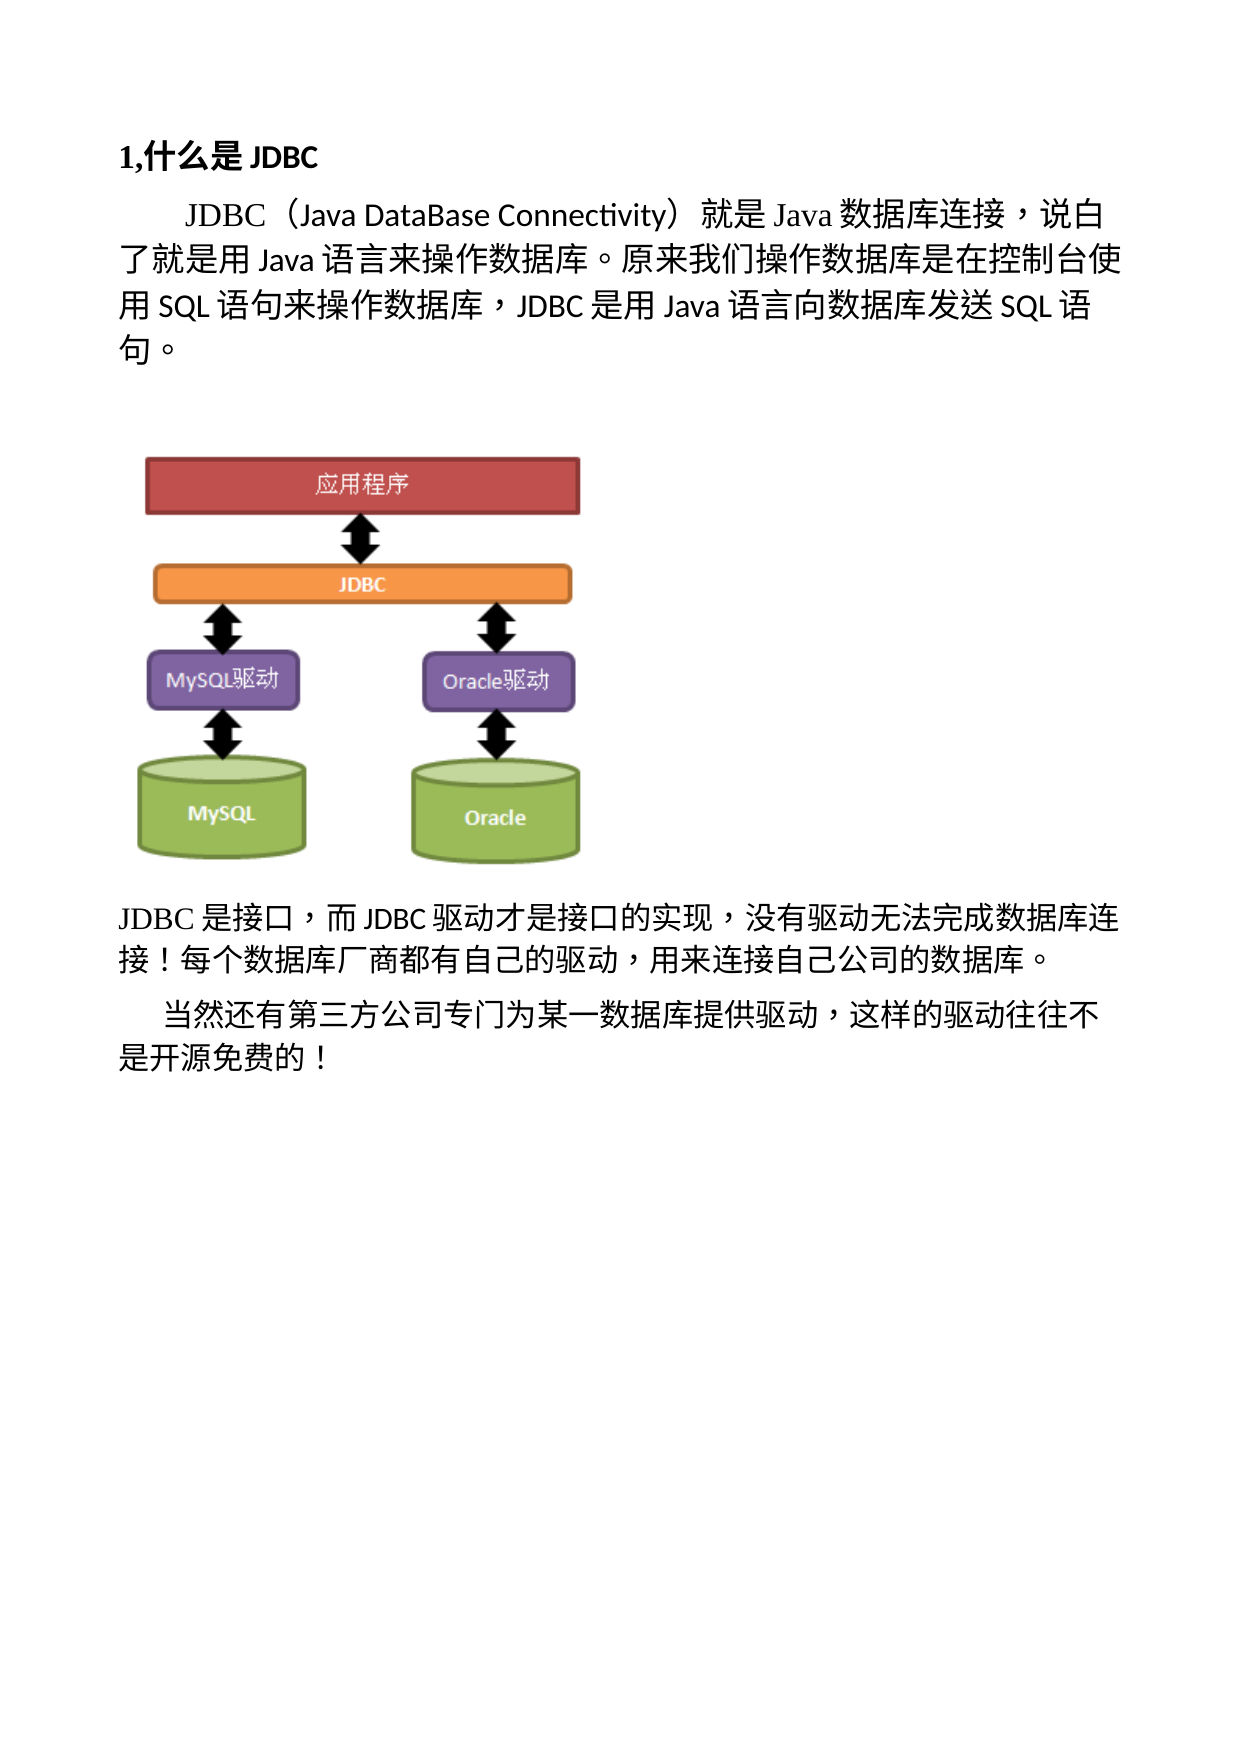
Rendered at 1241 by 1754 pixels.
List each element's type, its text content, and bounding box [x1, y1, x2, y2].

picture [122, 452, 593, 880]
subtitle 1,什么是JDBC [118, 133, 1122, 178]
text JDBC是接口，而JDBC驱动才是接口的实现，没有驱动无法完成数据库连接！每个数据库厂商都有自己的驱动，用来连接自己公司的数据库。 [118, 896, 1122, 981]
text 当然还有第三方公司专门为某一数据库提供驱动，这样的驱动往往不是开源免费的！ [118, 993, 1122, 1078]
text JDBC（Java DataBase Connectivity）就是Java数据库连接，说白了就是用Java语言来操作数据库。原来我们操作数据库是在控制台使用SQL语句来操作数据库，JDBC是用Java语言向数据库发送SQL语句。 [118, 191, 1122, 372]
